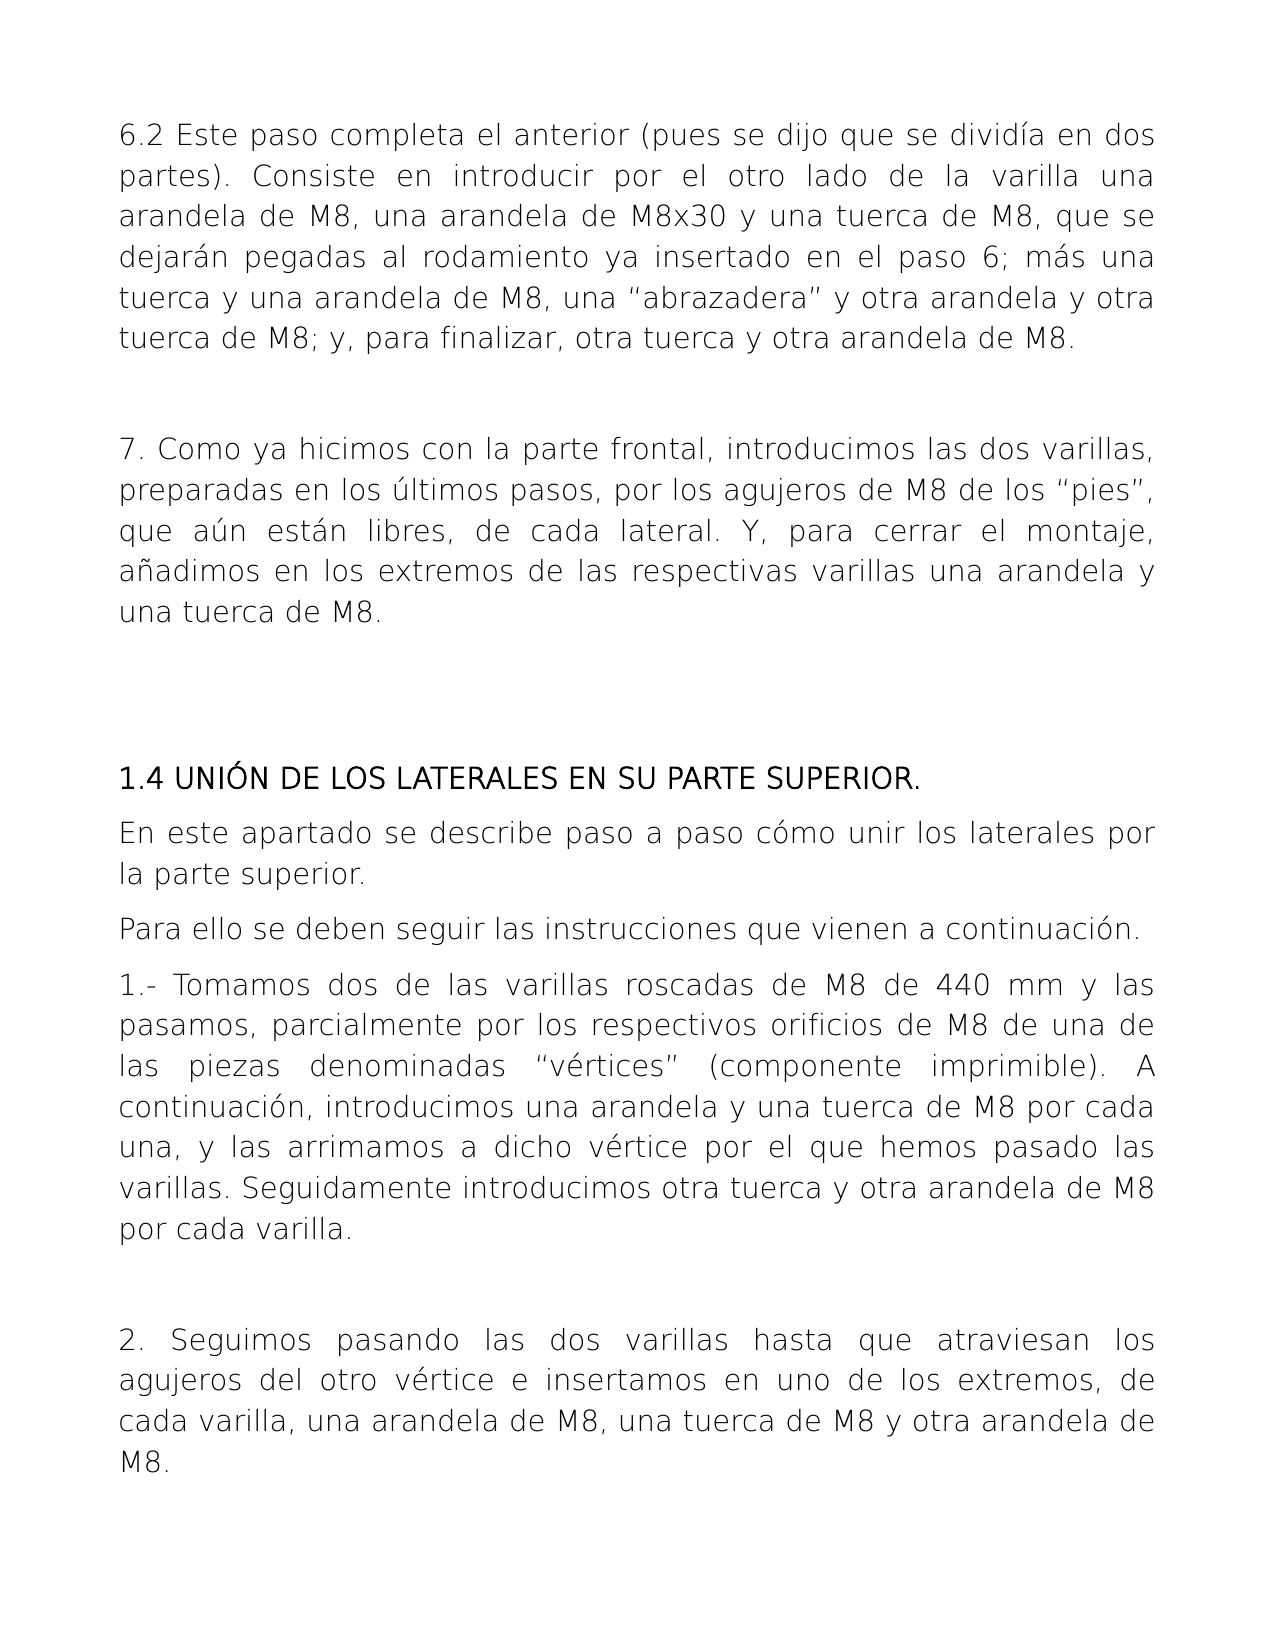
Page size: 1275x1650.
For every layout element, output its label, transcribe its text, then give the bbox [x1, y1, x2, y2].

text 7. Como ya hicimos con la parte frontal, introducimos las dos varillas, preparadas en los últimos pasos, por los agujeros de M8 de los “pies”, que aún están libres, de cada lateral. Y, para cerrar el montaje, añadimos en los extremos de las respectivas varillas una arandela y una tuerca de M8. [118, 432, 1157, 629]
text 2. Seguimos pasando las dos varillas hasta que atraviesan los agujeros del otro vértice e insertamos en uno de los extremos, de cada varilla, una arandela de M8, una tuerca de M8 y otra arandela de M8. [118, 1323, 1157, 1479]
text Para ello se deben seguir las instrucciones que vienen a continuación. [118, 913, 1157, 947]
text En este apartado se describe paso a paso cómo unir los laterales por la parte superior. [118, 817, 1157, 891]
text 1.4 UNIÓN DE LOS LATERALES EN SU PARTE SUPERIOR. [118, 761, 1157, 795]
text 6.2 Este paso completa el anterior (pues se dijo que se dividía en dos partes). Consiste en introducir por el otro lado de la varilla una arandela de M8, una arandela de M8x30 y una tuerca de M8, que se dejarán pegadas al rodamiento ya insertado en el paso 6; más una tuerca y una arandela de M8, una “abrazadera” y otra arandela y otra tuerca de M8; y, para finalizar, otra tuerca y otra arandela de M8. [118, 118, 1157, 356]
text 1.- Tomamos dos de las varillas roscadas de M8 de 440 mm y las pasamos, parcialmente por los respectivos orificios de M8 de una de las piezas denominadas “vértices” (componente imprimible). A continuación, introducimos una arandela y una tuerca de M8 por cada una, y las arrimamos a dicho vértice por el que hemos pasado las varillas. Seguidamente introducimos otra tuerca y otra arandela de M8 por cada varilla. [118, 968, 1157, 1246]
